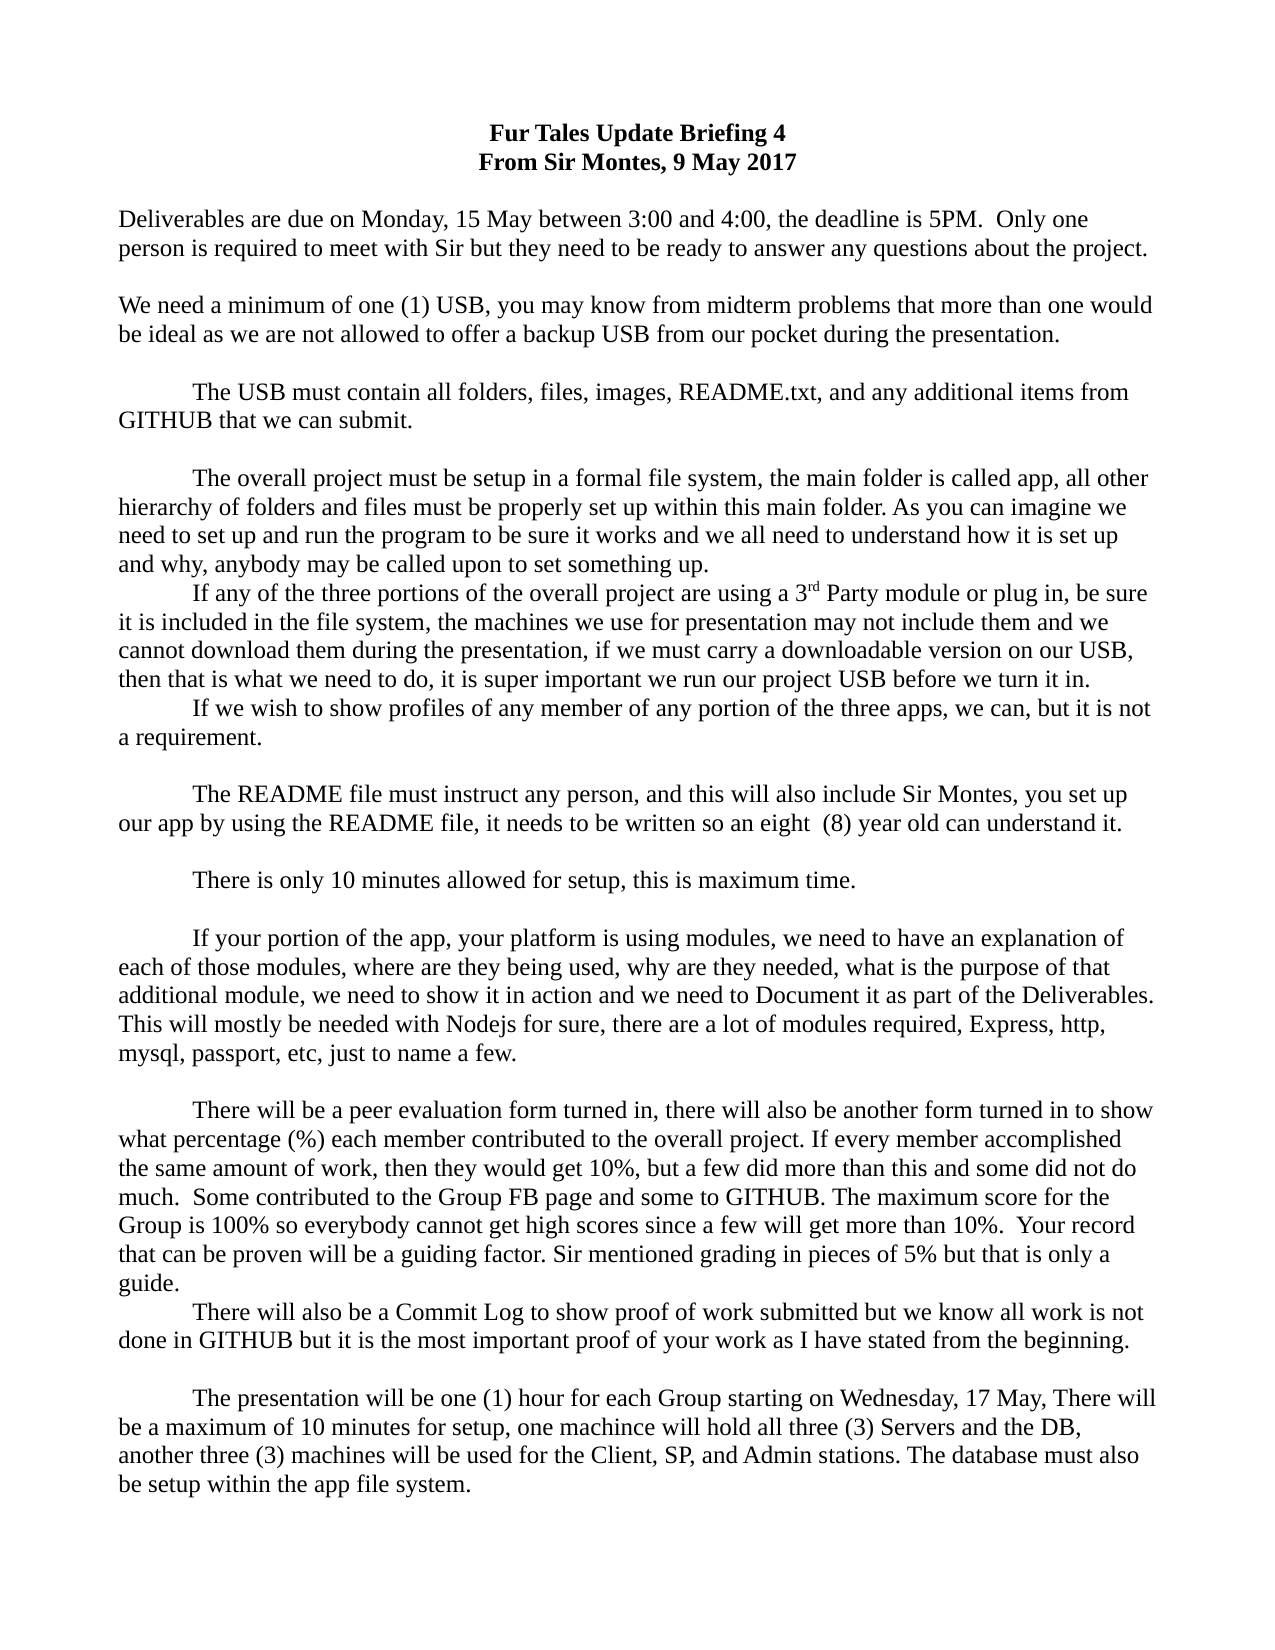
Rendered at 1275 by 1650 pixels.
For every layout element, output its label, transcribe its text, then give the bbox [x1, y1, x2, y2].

text If we wish to show profiles of any member of any portion of the three apps, we can, but it is not a requirement. [118, 693, 1157, 751]
text From Sir Montes, 9 May 2017 [118, 147, 1157, 176]
text There will also be a Commit Log to show proof of work submitted but we know all work is not done in GITHUB but it is the most important proof of your work as I have stated from the beginning. [118, 1297, 1157, 1354]
text If your portion of the app, your platform is using modules, we need to have an explanation of each of those modules, where are they being used, why are they needed, what is the purpose of that additional module, we need to show it in action and we need to Document it as part of the Deliverables. This will mostly be needed with Nodejs for sure, there are a lot of modules required, Express, http, mysql, passport, etc, just to name a few. [118, 923, 1157, 1067]
text The USB must contain all folders, files, images, README.txt, and any additional items from GITHUB that we can submit. [118, 377, 1157, 434]
text The overall project must be setup in a formal file system, the main folder is called app, all other hierarchy of folders and files must be properly set up within this main folder. As you can imagine we need to set up and run the program to be sure it works and we all need to understand how it is set up and why, anybody may be called upon to set something up. [118, 463, 1157, 578]
text Fur Tales Update Briefing 4 [118, 118, 1157, 147]
text There is only 10 minutes allowed for setup, this is maximum time. [118, 866, 1157, 894]
text Deliverables are due on Monday, 15 May between 3:00 and 4:00, the deadline is 5PM. Only one person is required to meet with Sir but they need to be ready to answer any questions about the project. [118, 204, 1157, 262]
text The README file must instruct any person, and this will also include Sir Montes, you set up our app by using the README file, it needs to be written so an eight (8) year old can understand it. [118, 779, 1157, 837]
text The presentation will be one (1) hour for each Group starting on Wednesday, 17 May, There will be a maximum of 10 minutes for setup, one machince will hold all three (3) Servers and the DB, another three (3) machines will be used for the Client, SP, and Admin stations. The database must also be setup within the app file system. [118, 1383, 1157, 1498]
text There will be a peer evaluation form turned in, there will also be another form turned in to show what percentage (%) each member contributed to the overall project. If every member accomplished the same amount of work, then they would get 10%, but a few did more than this and some did not do much. Some contributed to the Group FB page and some to GITHUB. The maximum score for the Group is 100% so everybody cannot get high scores since a few will get more than 10%. Your record that can be proven will be a guiding factor. Sir mentioned grading in pieces of 5% but that is only a guide. [118, 1096, 1157, 1297]
text If any of the three portions of the overall project are using a 3rd Party module or plug in, be sure it is included in the file system, the machines we use for presentation may not include them and we cannot download them during the presentation, if we must carry a downloadable version on our USB, then that is what we need to do, it is super important we run our project USB before we turn it in. [118, 578, 1157, 693]
text We need a minimum of one (1) USB, you may know from midterm problems that more than one would be ideal as we are not allowed to offer a backup USB from our pocket during the presentation. [118, 291, 1157, 348]
